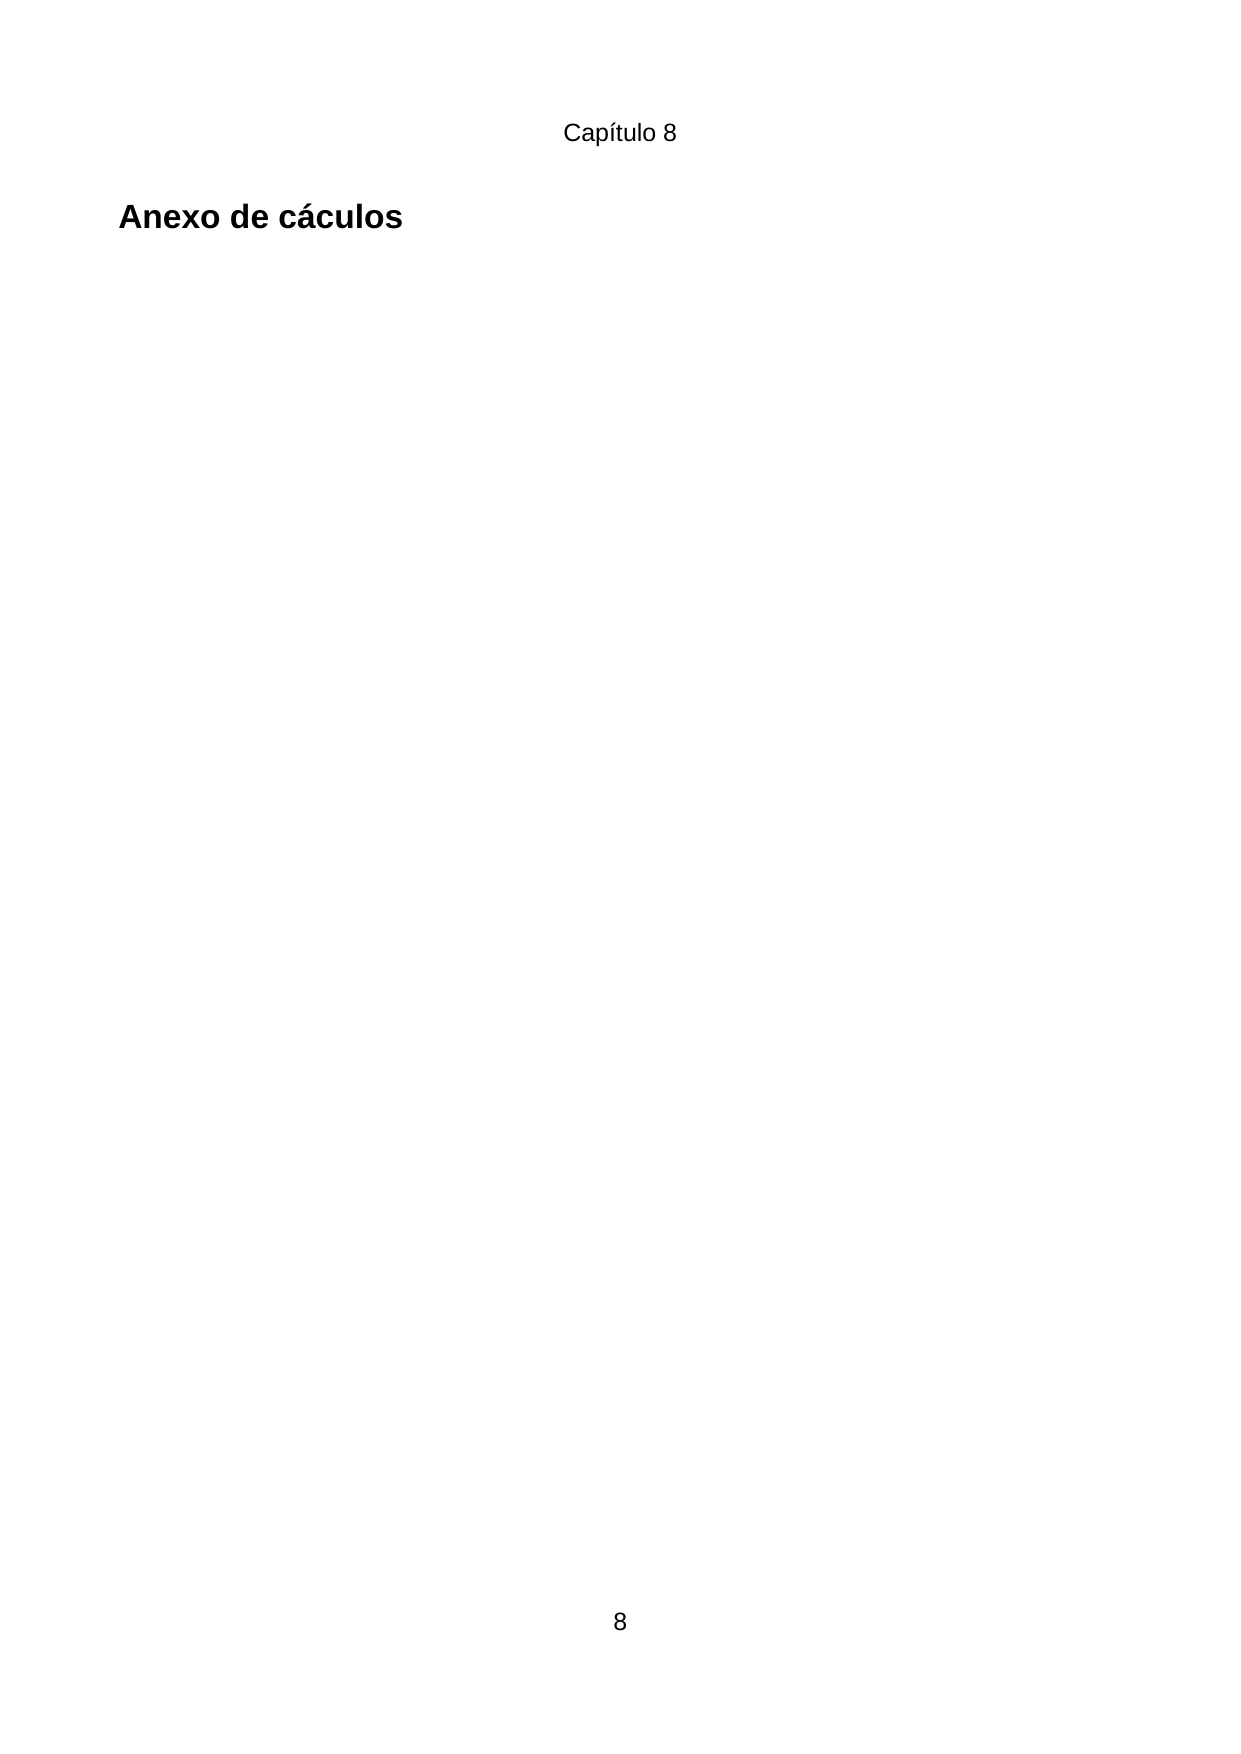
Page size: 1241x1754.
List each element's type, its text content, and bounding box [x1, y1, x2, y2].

subtitle Anexo de cáculos [118, 197, 1122, 236]
